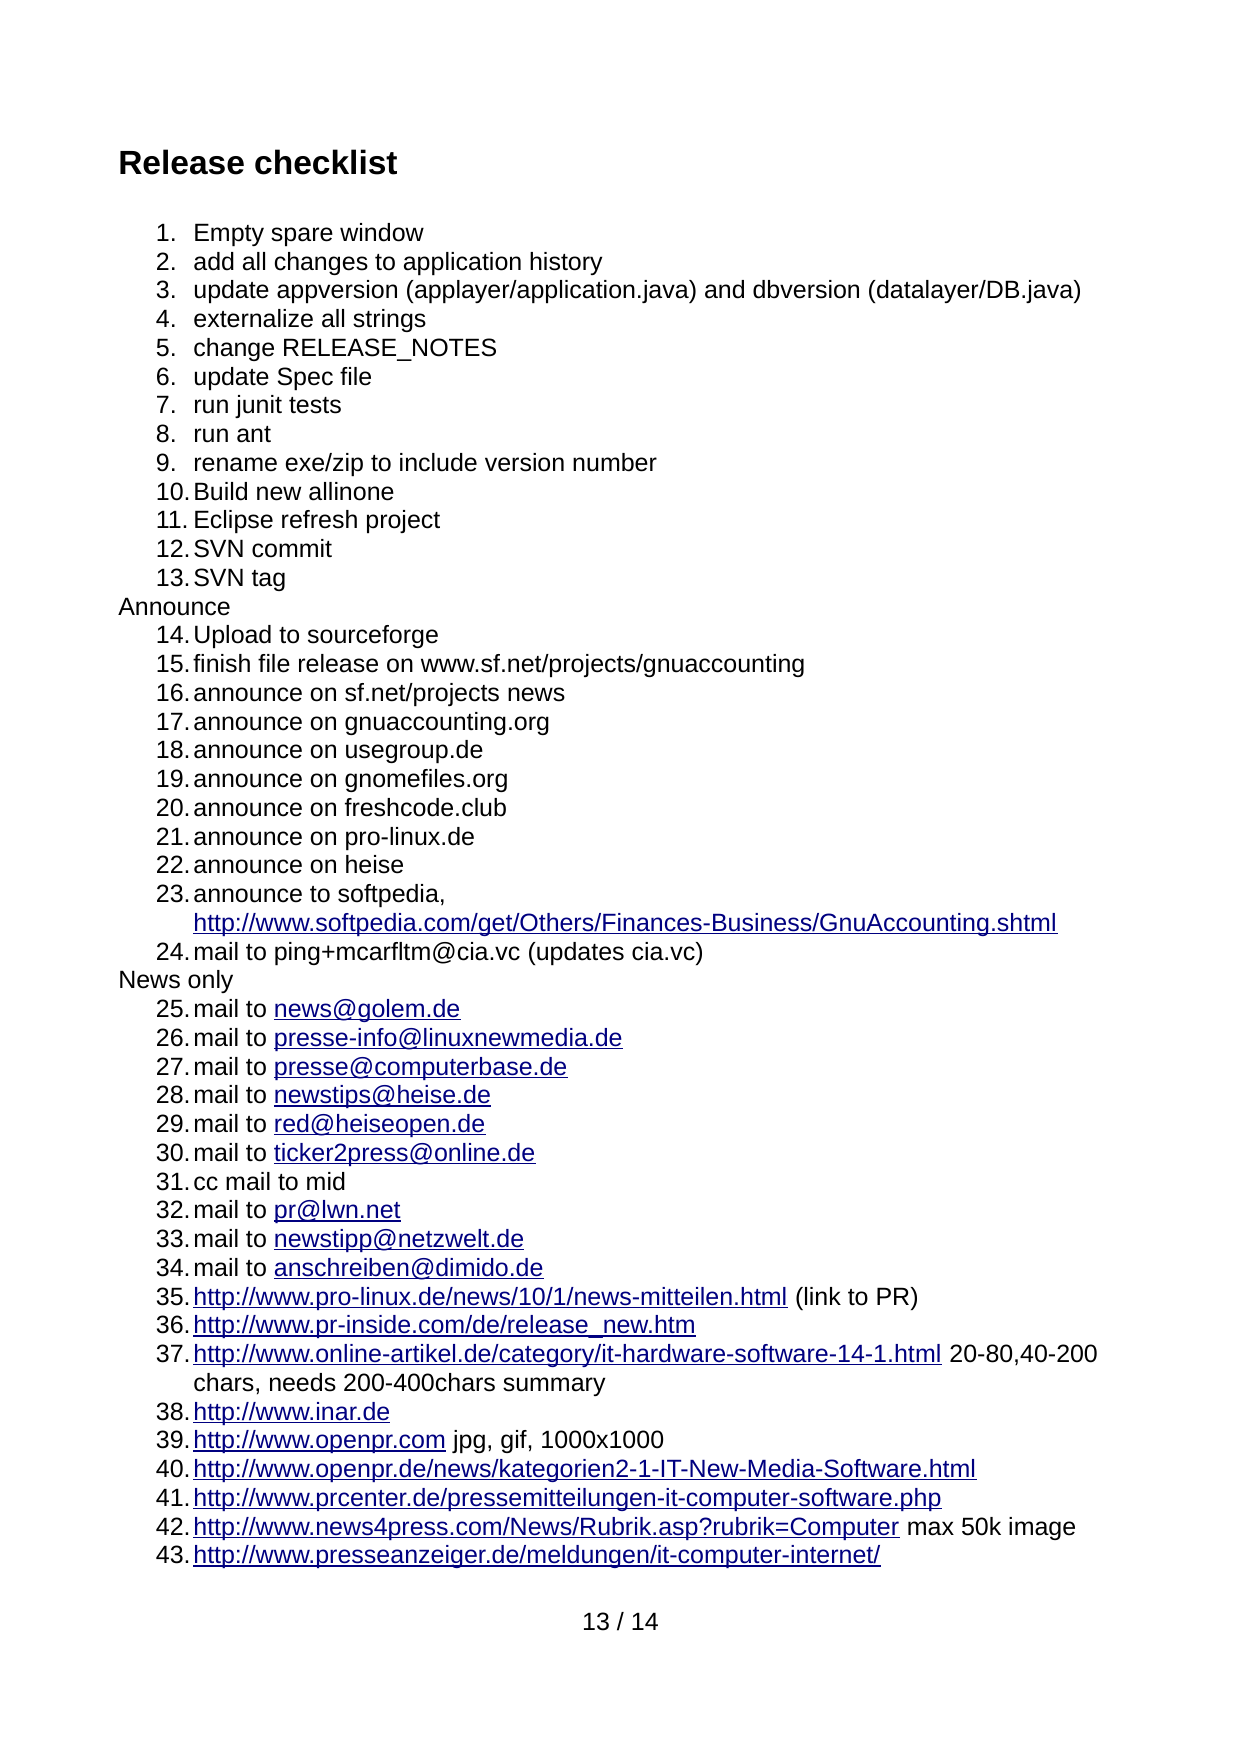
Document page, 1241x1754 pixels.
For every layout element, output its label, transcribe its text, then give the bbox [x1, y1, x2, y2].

list http://www.prcenter.de/pressemitteilungen-it-computer-software.php [156, 1483, 1122, 1512]
list mail to ticker2press@online.de [156, 1138, 1122, 1167]
list mail to ping+mcarfltm@cia.vc (updates cia.vc) [156, 937, 1122, 965]
list update Spec file [156, 362, 1122, 390]
list http://www.presseanzeiger.de/meldungen/it-computer-internet/ [156, 1540, 1122, 1569]
list Upload to sourceforge [156, 620, 1122, 649]
list announce on pro-linux.de [156, 822, 1122, 850]
list http://www.openpr.com jpg, gif, 1000x1000 [156, 1425, 1122, 1454]
list announce on freshcode.club [156, 793, 1122, 822]
list change RELEASE_NOTES [156, 333, 1122, 362]
list rename exe/zip to include version number [156, 448, 1122, 477]
list announce on heise [156, 850, 1122, 879]
list mail to presse@computerbase.de [156, 1052, 1122, 1080]
list http://www.openpr.de/news/kategorien2-1-IT-New-Media-Software.html [156, 1454, 1122, 1483]
list http://www.news4press.com/News/Rubrik.asp?rubrik=Computer max 50k image [156, 1512, 1122, 1540]
list http://www.inar.de [156, 1397, 1122, 1425]
list run junit tests [156, 390, 1122, 419]
list Build new allinone [156, 477, 1122, 505]
list mail to presse-info@linuxnewmedia.de [156, 1023, 1122, 1052]
list http://www.pr-inside.com/de/release_new.htm [156, 1310, 1122, 1339]
list mail to newstipp@netzwelt.de [156, 1224, 1122, 1253]
text News only [118, 965, 1122, 994]
list cc mail to mid [156, 1167, 1122, 1195]
list mail to news@golem.de [156, 994, 1122, 1023]
list announce on usegroup.de [156, 735, 1122, 764]
list Empty spare window [156, 218, 1122, 247]
list externalize all strings [156, 304, 1122, 333]
list run ant [156, 419, 1122, 448]
list finish file release on www.sf.net/projects/gnuaccounting [156, 649, 1122, 678]
list update appversion (applayer/application.java) and dbversion (datalayer/DB.java) [156, 275, 1122, 304]
list Eclipse refresh project [156, 505, 1122, 534]
list SVN commit [156, 534, 1122, 563]
list announce on gnomefiles.org [156, 764, 1122, 793]
list http://www.pro-linux.de/news/10/1/news-mitteilen.html (link to PR) [156, 1282, 1122, 1310]
list announce on gnuaccounting.org [156, 707, 1122, 735]
list SVN tag [156, 563, 1122, 592]
list mail to pr@lwn.net [156, 1195, 1122, 1224]
list announce to softpedia, http://www.softpedia.com/get/Others/Finances-Business/GnuAccounting.shtml [156, 879, 1122, 937]
subtitle Release checklist [118, 143, 1122, 182]
list mail to red@heiseopen.de [156, 1109, 1122, 1138]
list mail to newstips@heise.de [156, 1080, 1122, 1109]
list add all changes to application history [156, 247, 1122, 275]
list announce on sf.net/projects news [156, 678, 1122, 707]
text Announce [118, 592, 1122, 620]
list http://www.online-artikel.de/category/it-hardware-software-14-1.html 20-80,40-200 chars, needs 200-400chars summary [156, 1339, 1122, 1397]
list mail to anschreiben@dimido.de [156, 1253, 1122, 1282]
